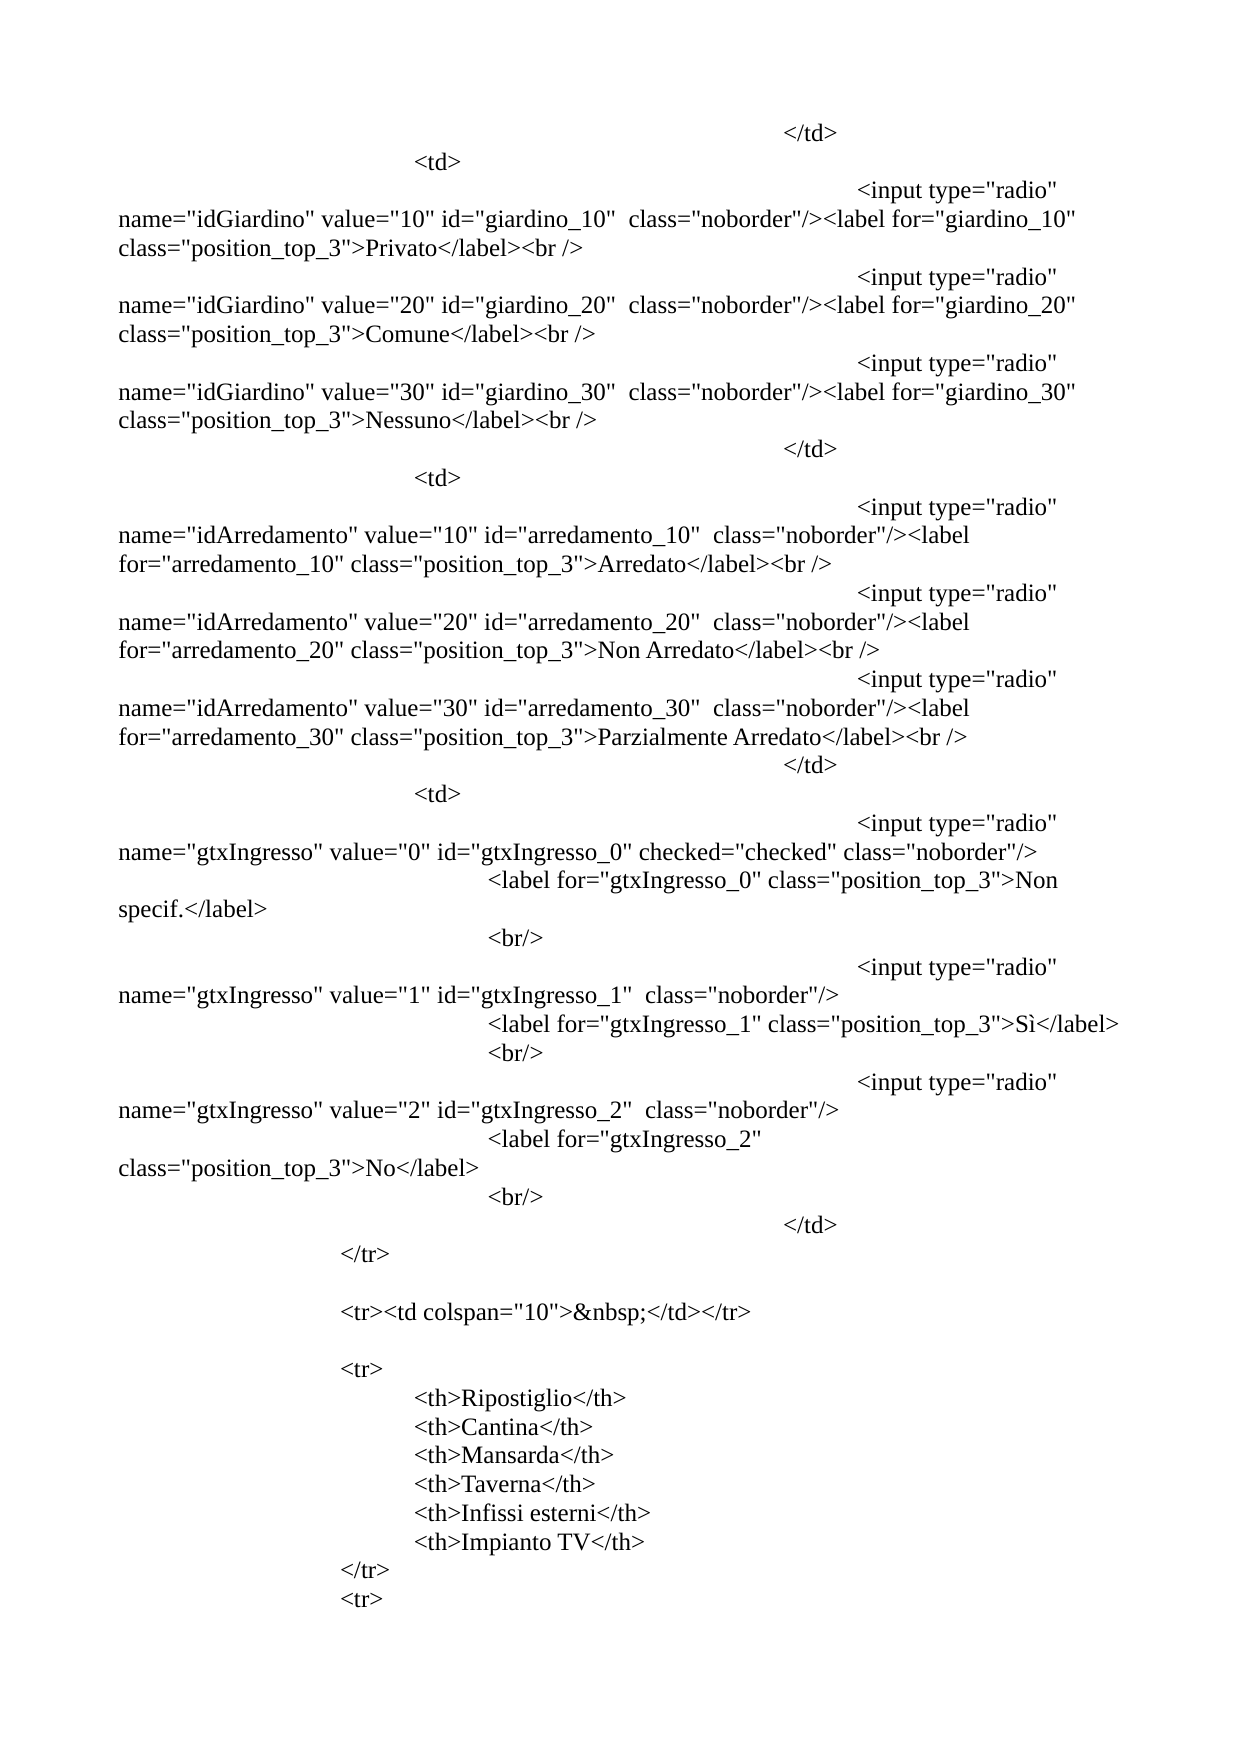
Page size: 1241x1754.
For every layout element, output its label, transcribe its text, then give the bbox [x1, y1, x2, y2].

text </td> <td> <input type="radio" name="idGiardino" value="10" id="giardino_10" class="noborder"/><label for="giardino_10" class="position_top_3">Privato</label><br /> <input type="radio" name="idGiardino" value="20" id="giardino_20" class="noborder"/><label for="giardino_20" class="position_top_3">Comune</label><br /> <input type="radio" name="idGiardino" value="30" id="giardino_30" class="noborder"/><label for="giardino_30" class="position_top_3">Nessuno</label><br /> </td> <td> <input type="radio" name="idArredamento" value="10" id="arredamento_10" class="noborder"/><label for="arredamento_10" class="position_top_3">Arredato</label><br /> <input type="radio" name="idArredamento" value="20" id="arredamento_20" class="noborder"/><label for="arredamento_20" class="position_top_3">Non Arredato</label><br /> <input type="radio" name="idArredamento" value="30" id="arredamento_30" class="noborder"/><label for="arredamento_30" class="position_top_3">Parzialmente Arredato</label><br /> </td> <td> <input type="radio" name="gtxIngresso" value="0" id="gtxIngresso_0" checked="checked" class="noborder"/> <label for="gtxIngresso_0" class="position_top_3">Non specif.</label> <br/> <input type="radio" name="gtxIngresso" value="1" id="gtxIngresso_1" class="noborder"/> <label for="gtxIngresso_1" class="position_top_3">Sì</label> <br/> <input type="radio" name="gtxIngresso" value="2" id="gtxIngresso_2" class="noborder"/> <label for="gtxIngresso_2" class="position_top_3">No</label> <br/> </td> </tr> <tr><td colspan="10">&nbsp;</td></tr> <tr> <th>Ripostiglio</th> <th>Cantina</th> <th>Mansarda</th> <th>Taverna</th> <th>Infissi esterni</th> <th>Impianto TV</th> </tr> <tr> [118, 118, 1122, 1613]
